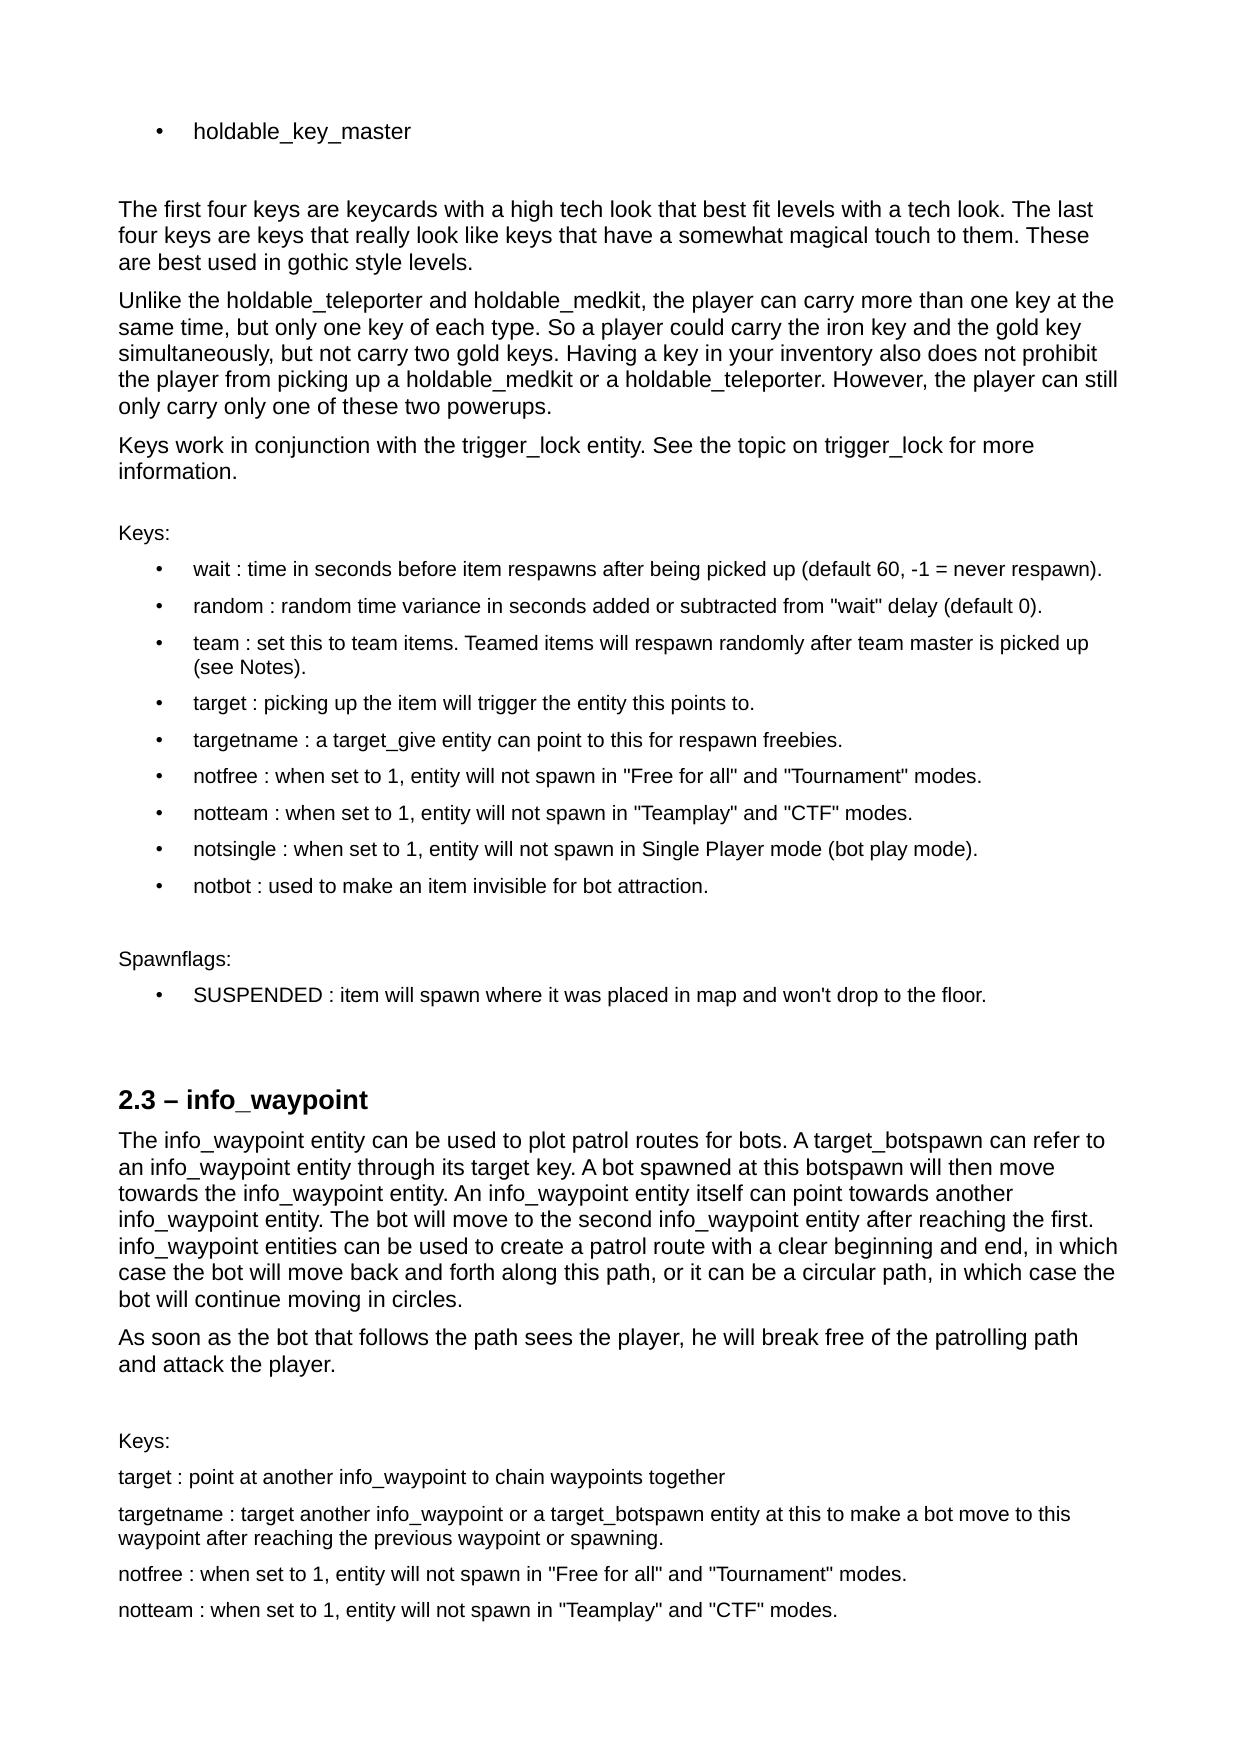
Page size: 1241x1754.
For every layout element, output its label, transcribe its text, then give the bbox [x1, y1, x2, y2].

list target : picking up the item will trigger the entity this points to. [156, 691, 1122, 715]
list holdable_key_master [156, 118, 1122, 144]
text targetname : target another info_waypoint or a target_botspawn entity at this to make a bot move to this waypoint after reaching the previous waypoint or spawning. [118, 1501, 1122, 1549]
list random : random time variance in seconds added or subtracted from "wait" delay (default 0). [156, 594, 1122, 618]
list notbot : used to make an item invisible for bot attraction. [156, 874, 1122, 898]
text target : point at another info_waypoint to chain waypoints together [118, 1465, 1122, 1489]
text notfree : when set to 1, entity will not spawn in "Free for all" and "Tournament" modes. [118, 1562, 1122, 1586]
text Keys: [118, 497, 1122, 545]
list team : set this to team items. Teamed items will respawn randomly after team master is picked up (see Notes). [156, 630, 1122, 678]
text Keys: [118, 1428, 1122, 1452]
list wait : time in seconds before item respawns after being picked up (default 60, -1 = never respawn). [156, 557, 1122, 581]
text The first four keys are keycards with a high tech look that best fit levels with a tech look. The last four keys are keys that really look like keys that have a somewhat magical touch to them. These are best used in gothic style levels. [118, 196, 1122, 275]
subtitle 2.3 – info_waypoint [118, 1084, 1122, 1115]
text Keys work in conjunction with the trigger_lock entity. See the topic on trigger_lock for more information. [118, 432, 1122, 484]
text Unlike the holdable_teleporter and holdable_medkit, the player can carry more than one key at the same time, but only one key of each type. So a player could carry the iron key and the gold key simultaneously, but not carry two gold keys. Having a key in your inventory also does not prohibit the player from picking up a holdable_medkit or a holdable_teleporter. However, the player can still only carry only one of these two powerups. [118, 287, 1122, 419]
text The info_waypoint entity can be used to plot patrol routes for bots. A target_botspawn can refer to an info_waypoint entity through its target key. A bot spawned at this botspawn will then move towards the info_waypoint entity. An info_waypoint entity itself can point towards another info_waypoint entity. The bot will move to the second info_waypoint entity after reaching the first. info_waypoint entities can be used to create a patrol route with a clear beginning and end, in which case the bot will move back and forth along this path, or it can be a circular path, in which case the bot will continue moving in circles. [118, 1127, 1122, 1312]
text Spawnflags: [118, 947, 1122, 971]
text notteam : when set to 1, entity will not spawn in "Teamplay" and "CTF" modes. [118, 1598, 1122, 1622]
text As soon as the bot that follows the path sees the player, he will break free of the patrolling path and attack the player. [118, 1324, 1122, 1377]
list notsingle : when set to 1, entity will not spawn in Single Player mode (bot play mode). [156, 837, 1122, 861]
list targetname : a target_give entity can point to this for respawn freebies. [156, 727, 1122, 752]
list SUSPENDED : item will spawn where it was placed in map and won't drop to the floor. [156, 983, 1122, 1007]
list notteam : when set to 1, entity will not spawn in "Teamplay" and "CTF" modes. [156, 801, 1122, 825]
list notfree : when set to 1, entity will not spawn in "Free for all" and "Tournament" modes. [156, 764, 1122, 788]
